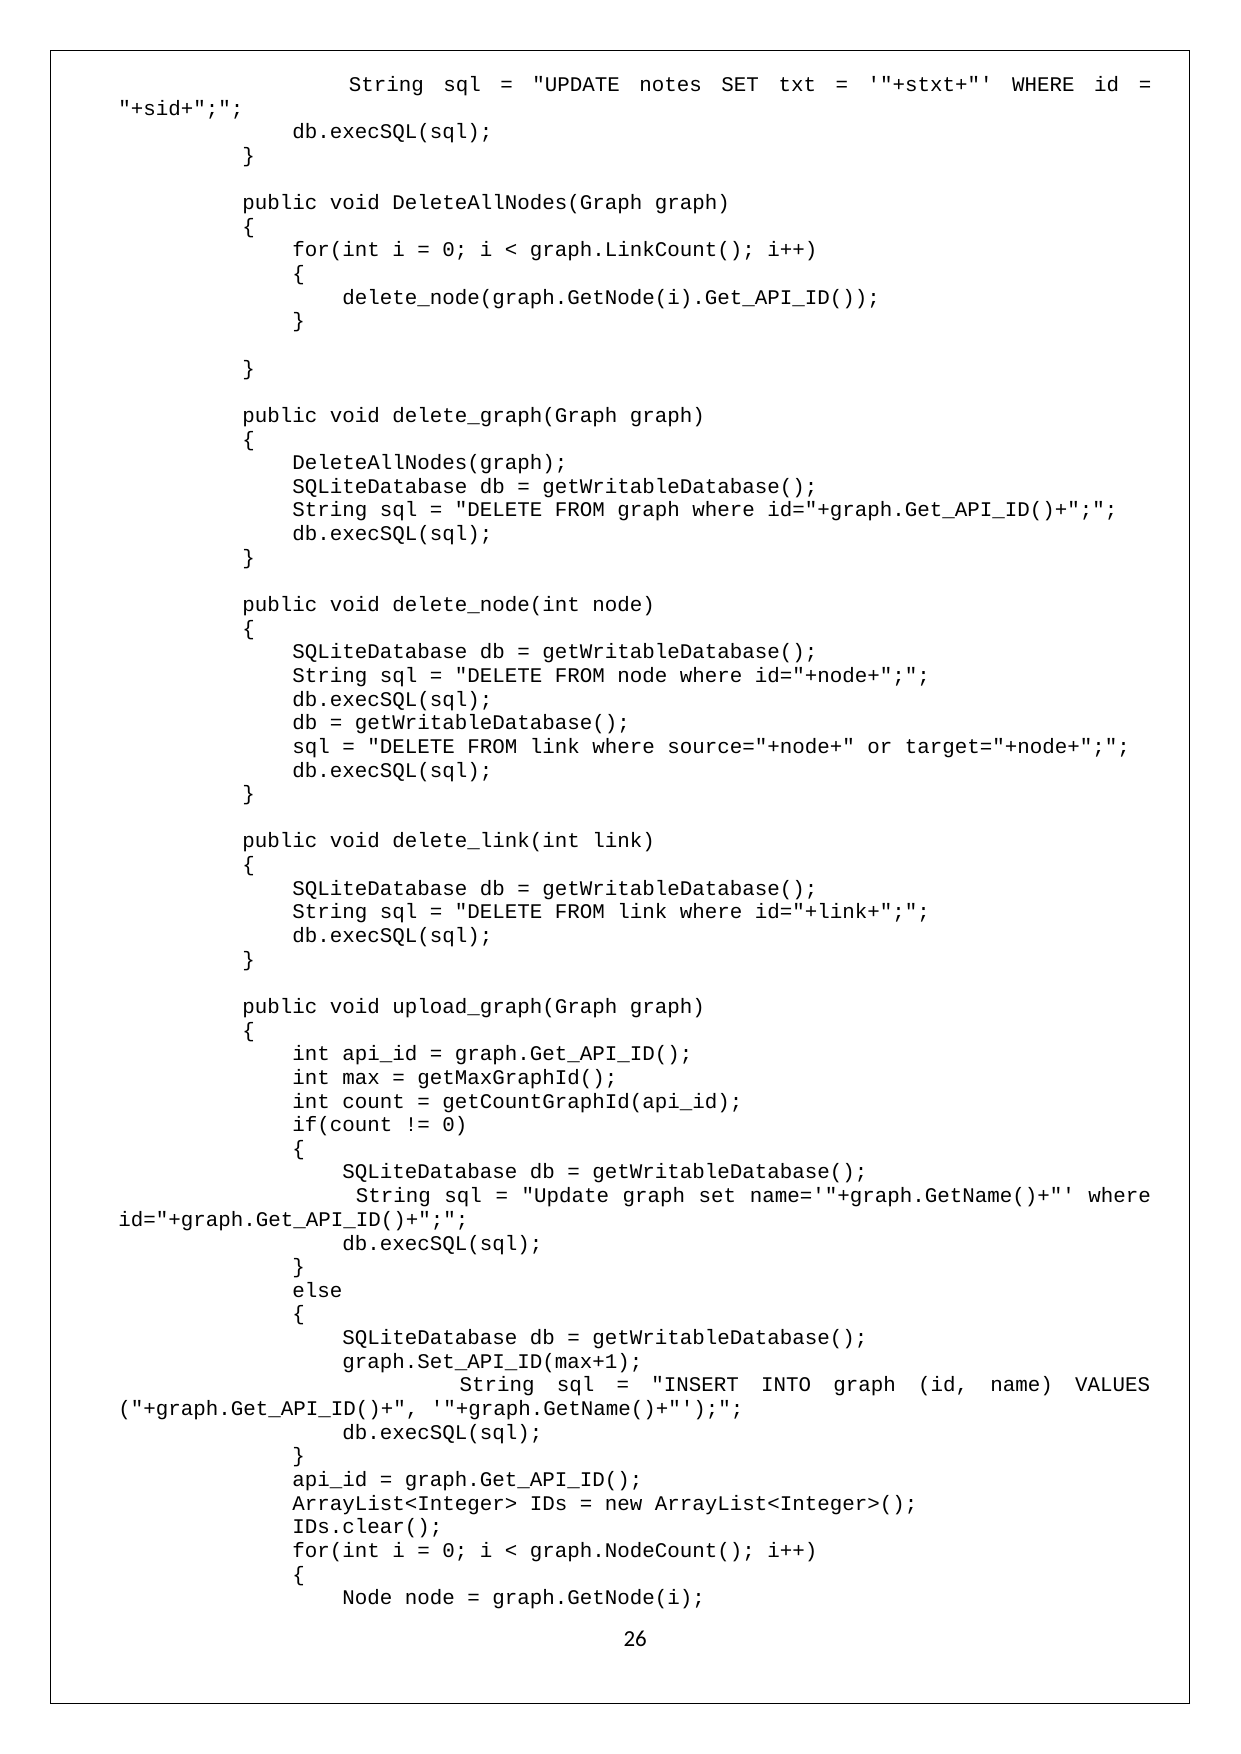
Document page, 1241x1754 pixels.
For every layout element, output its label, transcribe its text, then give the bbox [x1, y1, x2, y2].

text { [118, 618, 1152, 641]
text String sql = "UPDATE notes SET txt = '"+stxt+"' WHERE id = "+sid+";"; [118, 74, 1152, 121]
text { [118, 1020, 1152, 1043]
text String sql = "DELETE FROM node where id="+node+";"; [118, 665, 1152, 689]
text { [118, 216, 1152, 239]
text delete_node(graph.GetNode(i).Get_API_ID()); [118, 287, 1152, 310]
text } [118, 310, 1152, 334]
text public void delete_node(int node) [118, 594, 1152, 618]
text { [118, 1138, 1152, 1162]
text SQLiteDatabase db = getWritableDatabase(); [118, 878, 1152, 901]
text graph.Set_API_ID(max+1); [118, 1351, 1152, 1374]
text } [118, 145, 1152, 168]
text { [118, 1303, 1152, 1327]
text } [118, 783, 1152, 807]
text public void upload_graph(Graph graph) [118, 996, 1152, 1020]
text DeleteAllNodes(graph); [118, 452, 1152, 476]
text public void delete_link(int link) [118, 831, 1152, 854]
text } [118, 1256, 1152, 1280]
text if(count != 0) [118, 1114, 1152, 1138]
text db.execSQL(sql); [118, 1422, 1152, 1445]
text int max = getMaxGraphId(); [118, 1067, 1152, 1091]
text db.execSQL(sql); [118, 1232, 1152, 1256]
text public void DeleteAllNodes(Graph graph) [118, 192, 1152, 216]
text IDs.clear(); [118, 1516, 1152, 1540]
text db.execSQL(sql); [118, 523, 1152, 547]
text SQLiteDatabase db = getWritableDatabase(); [118, 1327, 1152, 1351]
text SQLiteDatabase db = getWritableDatabase(); [118, 476, 1152, 499]
text String sql = "INSERT INTO graph (id, name) VALUES ("+graph.Get_API_ID()+", '"+graph.GetName()+"');"; [118, 1374, 1152, 1422]
text db.execSQL(sql); [118, 689, 1152, 712]
text SQLiteDatabase db = getWritableDatabase(); [118, 641, 1152, 665]
text String sql = "Update graph set name='"+graph.GetName()+"' where id="+graph.Get_API_ID()+";"; [118, 1185, 1152, 1232]
text { [118, 263, 1152, 287]
text public void delete_graph(Graph graph) [118, 405, 1152, 428]
text } [118, 358, 1152, 381]
text for(int i = 0; i < graph.LinkCount(); i++) [118, 239, 1152, 263]
text } [118, 1445, 1152, 1469]
text { [118, 428, 1152, 452]
text db = getWritableDatabase(); [118, 712, 1152, 736]
text SQLiteDatabase db = getWritableDatabase(); [118, 1162, 1152, 1185]
text for(int i = 0; i < graph.NodeCount(); i++) [118, 1540, 1152, 1563]
text api_id = graph.Get_API_ID(); [118, 1469, 1152, 1493]
text { [118, 854, 1152, 878]
text db.execSQL(sql); [118, 925, 1152, 949]
text } [118, 949, 1152, 972]
text int count = getCountGraphId(api_id); [118, 1091, 1152, 1114]
text String sql = "DELETE FROM graph where id="+graph.Get_API_ID()+";"; [118, 499, 1152, 523]
text } [118, 547, 1152, 570]
text Node node = graph.GetNode(i); [118, 1587, 1152, 1611]
text sql = "DELETE FROM link where source="+node+" or target="+node+";"; [118, 736, 1152, 759]
text { [118, 1563, 1152, 1587]
text else [118, 1280, 1152, 1303]
text int api_id = graph.Get_API_ID(); [118, 1043, 1152, 1067]
text String sql = "DELETE FROM link where id="+link+";"; [118, 901, 1152, 925]
text db.execSQL(sql); [118, 121, 1152, 145]
text ArrayList<Integer> IDs = new ArrayList<Integer>(); [118, 1493, 1152, 1516]
text db.execSQL(sql); [118, 759, 1152, 783]
